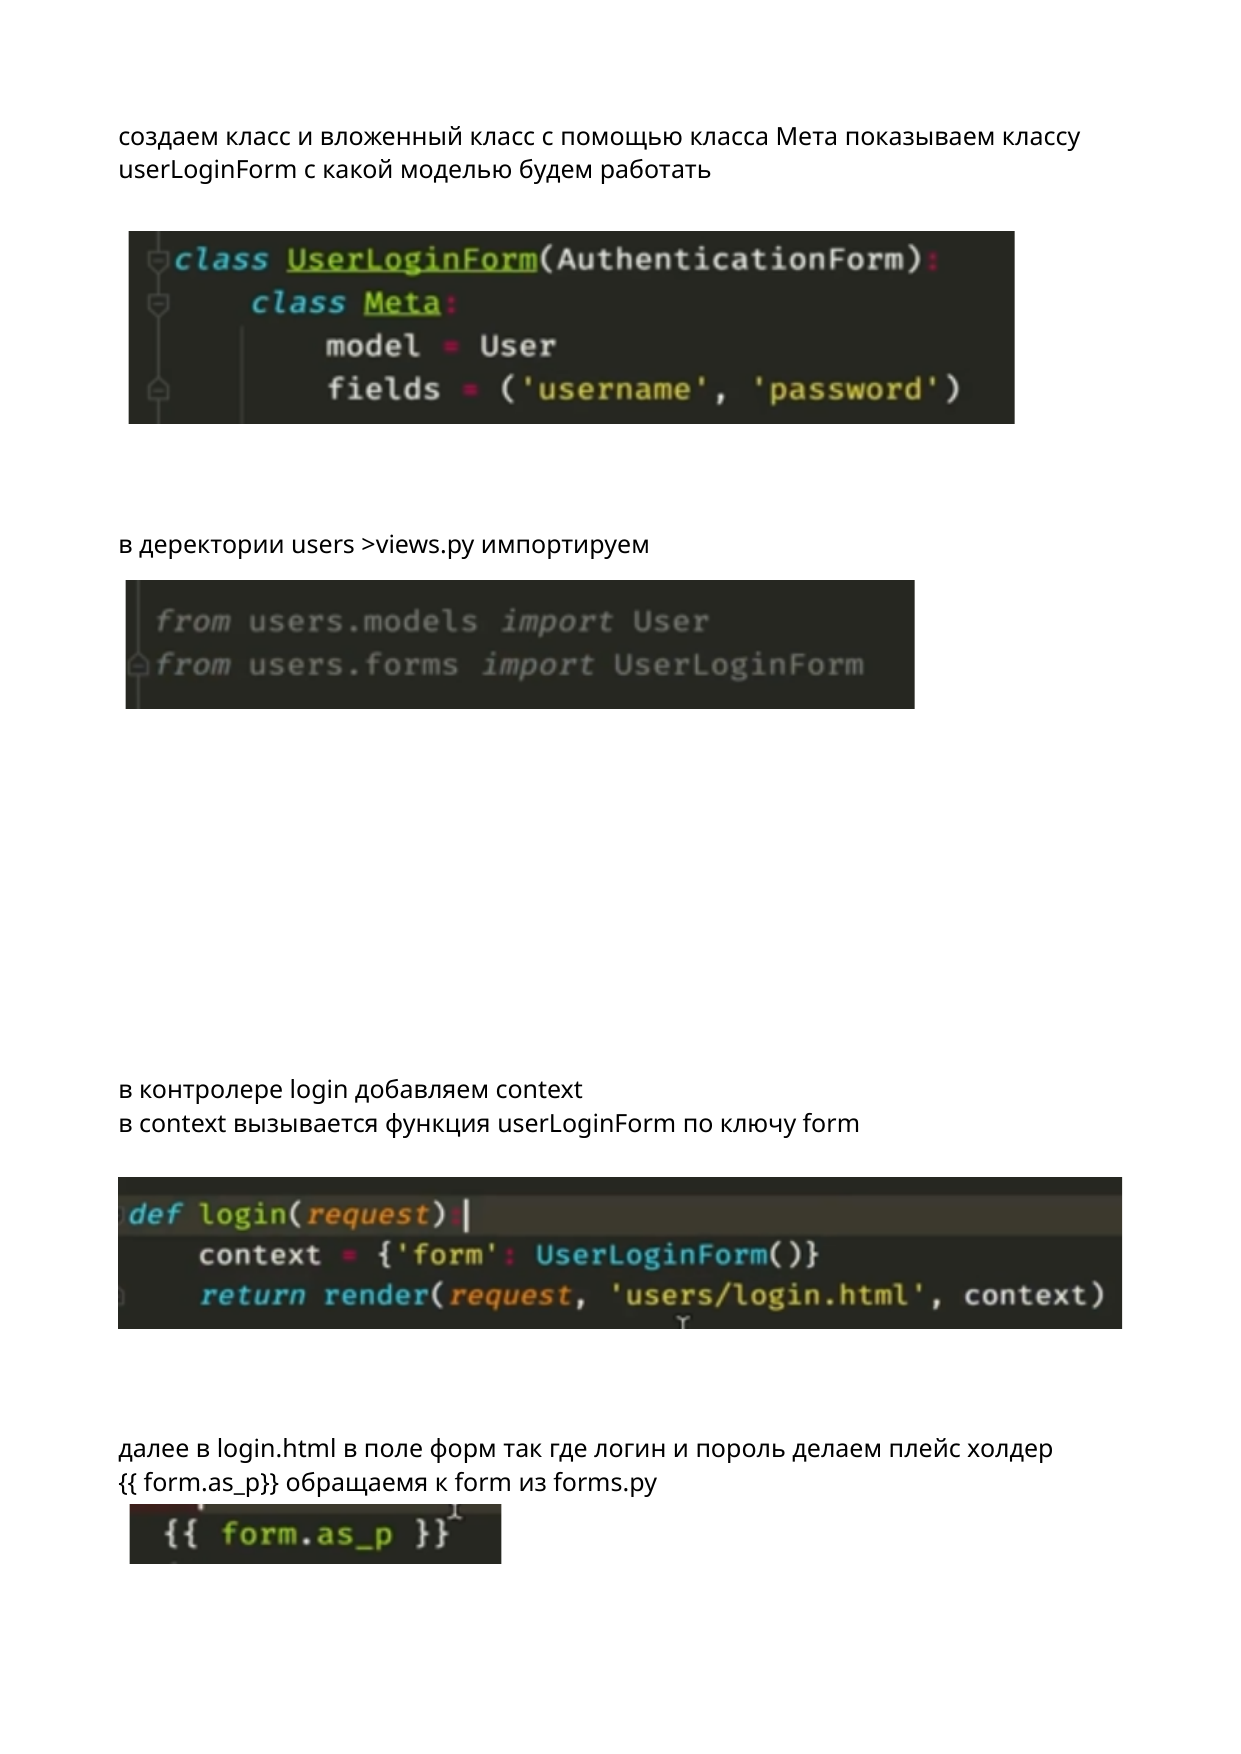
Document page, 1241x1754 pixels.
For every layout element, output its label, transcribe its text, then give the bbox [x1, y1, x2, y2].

text далее в login.html в поле форм так где логин и пороль делаем плейс холдер [118, 1430, 1122, 1464]
text в контролере login добавляем context [118, 1071, 1122, 1105]
text в деректории users >views.py импортируем [118, 526, 1122, 560]
text в context вызывается функция userLoginForm по ключу form [118, 1105, 1122, 1139]
picture [118, 1177, 1123, 1329]
text создаем класс и вложенный класс с помощью класса Мета показываем классу userLoginForm с какой моделью будем работать [118, 118, 1122, 186]
text {{ form.as_p}} обращаемя к form из forms.py [118, 1464, 1122, 1498]
picture [129, 1504, 502, 1564]
picture [125, 580, 915, 709]
picture [128, 231, 1015, 424]
